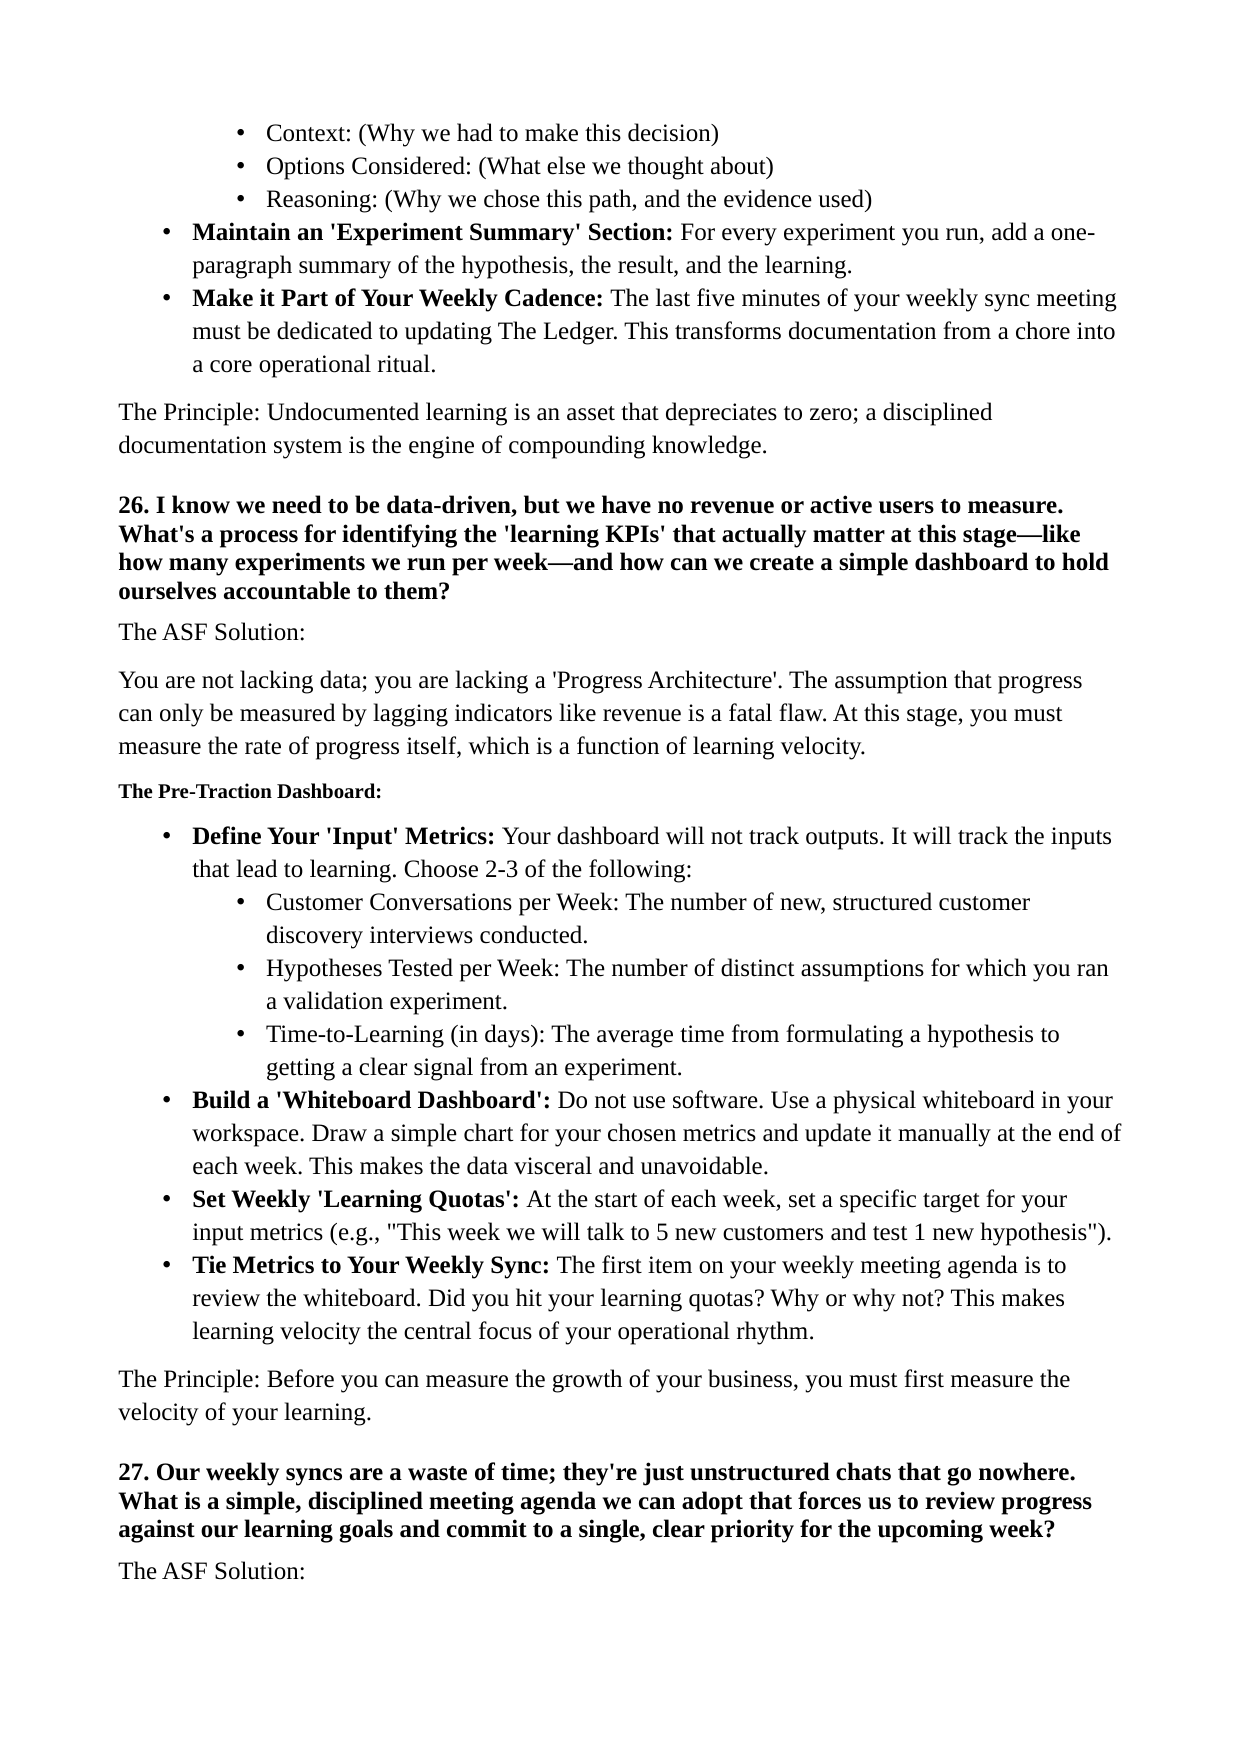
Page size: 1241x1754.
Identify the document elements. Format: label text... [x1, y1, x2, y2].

list Reasoning: (Why we chose this path, and the evidence used) [236, 184, 1122, 213]
text The Principle: Undocumented learning is an asset that depreciates to zero; a disciplined documentation system is the engine of compounding knowledge. [118, 397, 1122, 459]
list Tie Metrics to Your Weekly Sync: The first item on your weekly meeting agenda is to review the whiteboard. Did you hit your learning quotas? Why or why not? This makes learning velocity the central focus of your operational rhythm. [162, 1250, 1122, 1345]
text The Principle: Before you can measure the growth of your business, you must first measure the velocity of your learning. [118, 1364, 1122, 1426]
list Customer Conversations per Week: The number of new, structured customer discovery interviews conducted. [236, 887, 1122, 949]
subtitle 27. Our weekly syncs are a waste of time; they're just unstructured chats that go nowhere. What is a simple, disciplined meeting agenda we can adopt that forces us to review progress against our learning goals and commit to a single, clear priority for the upcoming week? [118, 1457, 1122, 1543]
list Options Considered: (What else we thought about) [236, 151, 1122, 180]
text The ASF Solution: [118, 617, 1122, 646]
subtitle 26. I know we need to be data-driven, but we have no revenue or active users to measure. What's a process for identifying the 'learning KPIs' that actually matter at this stage—like how many experiments we run per week—and how can we create a simple dashboard to hold ourselves accountable to them? [118, 490, 1122, 605]
list Build a 'Whiteboard Dashboard': Do not use software. Use a physical whiteboard in your workspace. Draw a simple chart for your chosen metrics and update it manually at the end of each week. This makes the data visceral and unavoidable. [162, 1085, 1122, 1180]
list Hypotheses Tested per Week: The number of distinct assumptions for which you ran a validation experiment. [236, 953, 1122, 1015]
list Set Weekly 'Learning Quotas': At the start of each week, set a specific target for your input metrics (e.g., "This week we will talk to 5 new customers and test 1 new hypothesis"). [162, 1184, 1122, 1246]
text The ASF Solution: [118, 1556, 1122, 1584]
text You are not lacking data; you are lacking a 'Progress Architecture'. The assumption that progress can only be measured by lagging indicators like revenue is a fatal flaw. At this stage, you must measure the rate of progress itself, which is a function of learning velocity. [118, 665, 1122, 760]
list Define Your 'Input' Metrics: Your dashboard will not track outputs. It will track the inputs that lead to learning. Choose 2-3 of the following: [162, 821, 1122, 883]
subtitle The Pre-Traction Dashboard: [118, 779, 1122, 803]
list Maintain an 'Experiment Summary' Section: For every experiment you run, add a one-paragraph summary of the hypothesis, the result, and the learning. [162, 217, 1122, 279]
list Time-to-Learning (in days): The average time from formulating a hypothesis to getting a clear signal from an experiment. [236, 1019, 1122, 1081]
list Context: (Why we had to make this decision) [236, 118, 1122, 147]
list Make it Part of Your Weekly Cadence: The last five minutes of your weekly sync meeting must be dedicated to updating The Ledger. This transforms documentation from a chore into a core operational ritual. [162, 283, 1122, 378]
